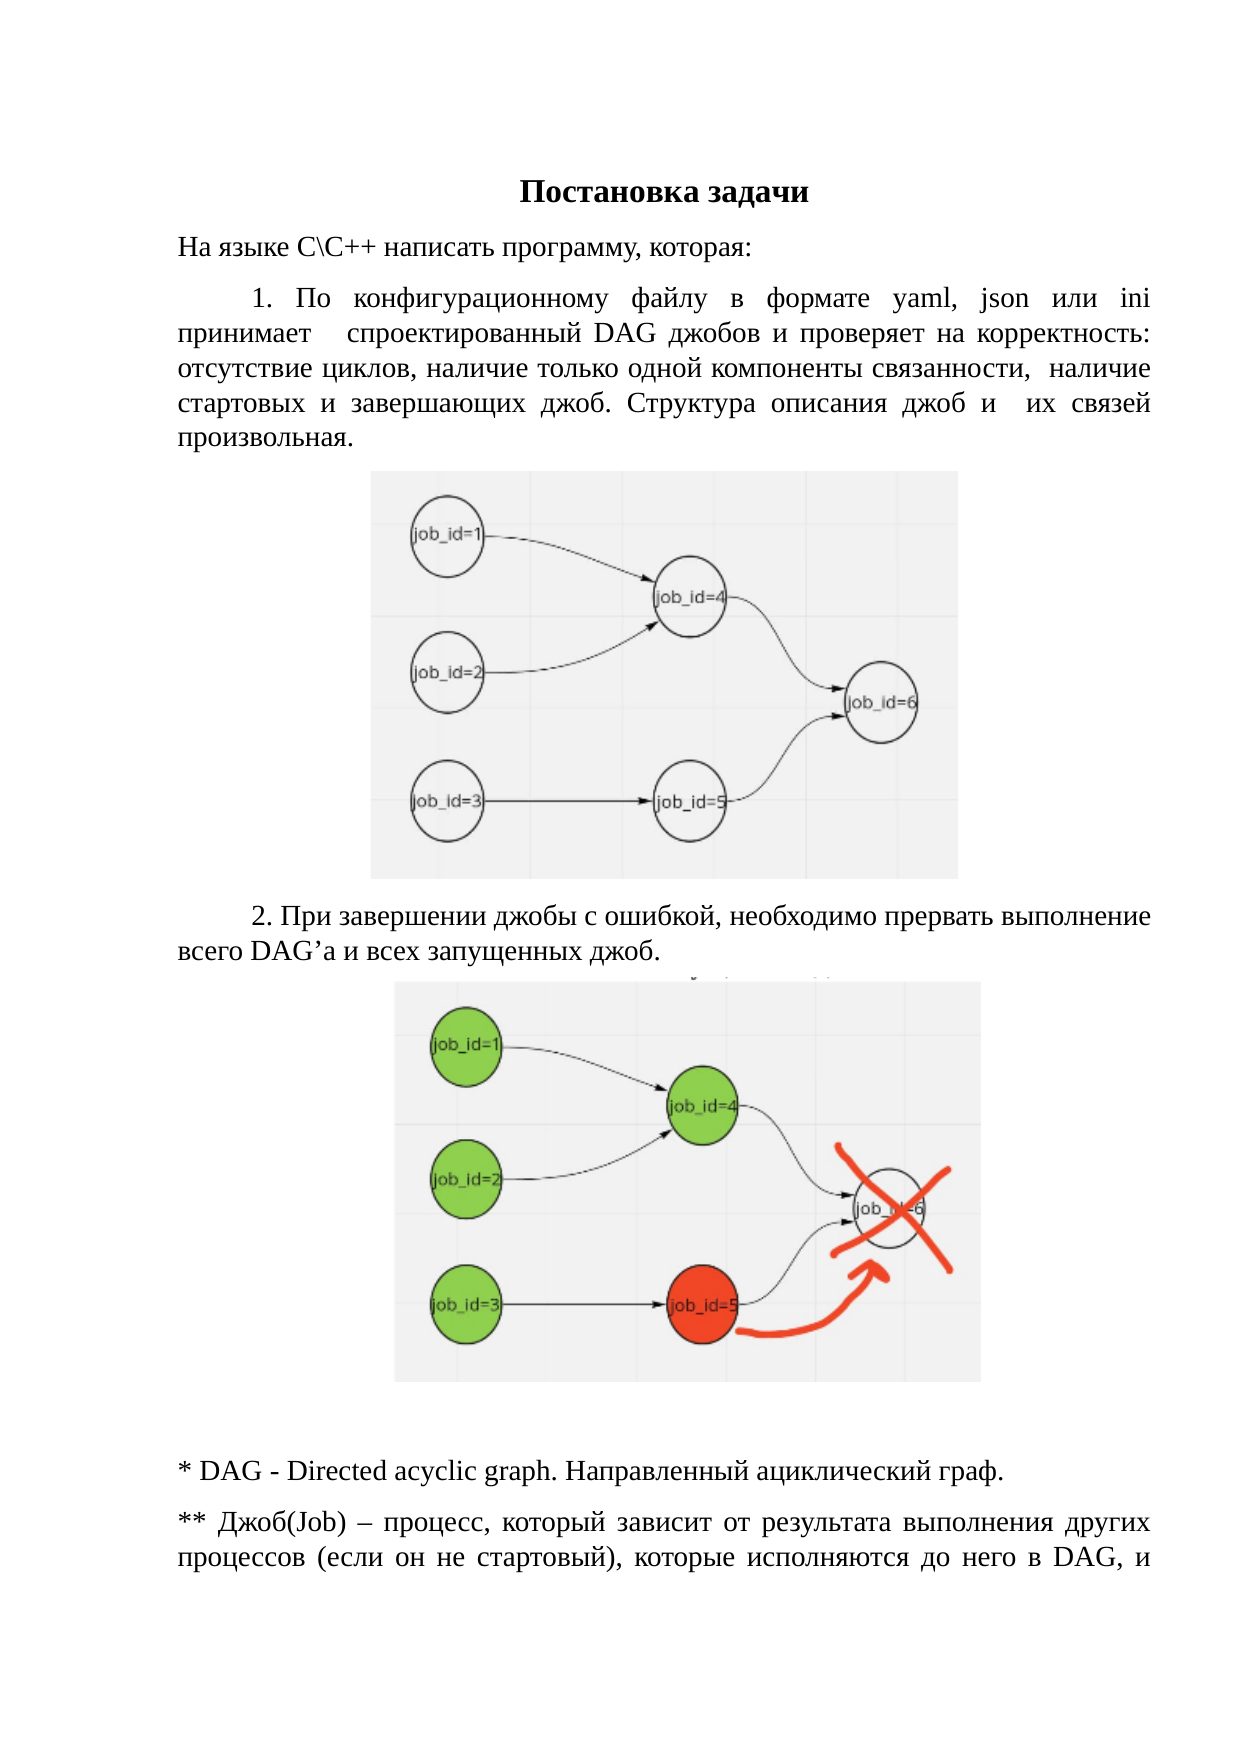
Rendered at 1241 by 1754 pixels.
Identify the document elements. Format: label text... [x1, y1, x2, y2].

picture [370, 471, 959, 879]
text Постановка задачи [177, 171, 1152, 209]
text * DAG - Directed acyclic graph. Направленный ациклический граф. [177, 1453, 1152, 1486]
text 2. При завершении джобы с ошибкой, необходимо прервать выполнение всего DAG’а и всех запущенных джоб. [177, 471, 1152, 966]
text На языке C\C++ написать программу, которая: [177, 229, 1152, 262]
text ** Джоб(Job) – процесс, который зависит от результата выполнения других процессов (если он не стартовый), которые исполняются до него в DAG, и [177, 1504, 1152, 1572]
text 1. По конфигурационному файлу в формате yaml, json или ini принимает спроектированный DAG джобов и проверяет на корректность: отсутствие циклов, наличие только одной компоненты связанности, наличие стартовых и завершающих джоб. Структура описания джоб и их связей произвольная. [177, 280, 1152, 453]
picture [388, 977, 981, 1382]
